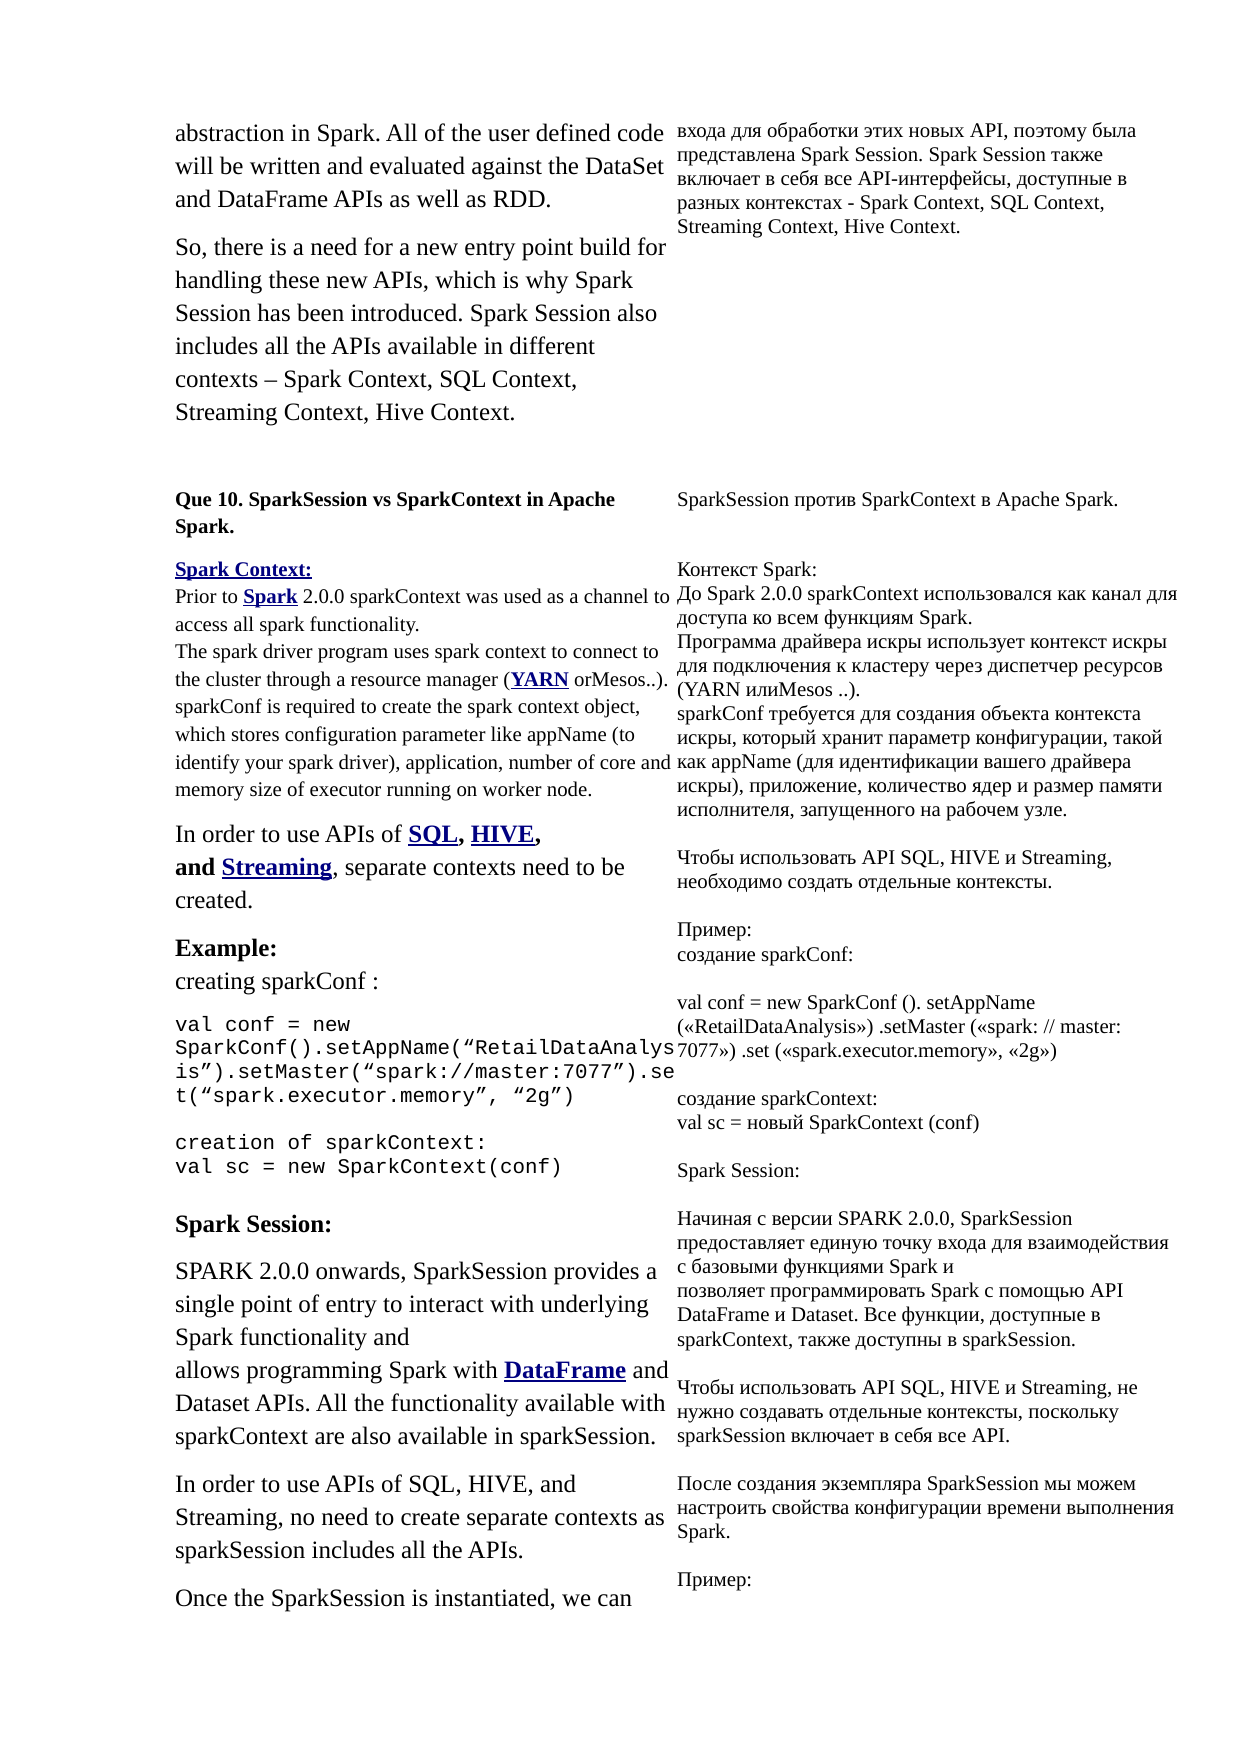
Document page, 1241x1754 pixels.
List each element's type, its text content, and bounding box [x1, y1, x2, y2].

table_cell [118, 487, 175, 556]
table_cell входа для обработки этих новых API, поэтому была представлена ​​Spark Session. Spark Session также включает в себя все API-интерфейсы, доступные в разных контекстах - Spark Context, SQL Context, Streaming Context, Hive Context. [677, 118, 1182, 487]
table_cell Контекст Spark: До Spark 2.0.0 sparkContext использовался как канал для доступа ко всем функциям Spark. Программа драйвера искры использует контекст искры для подключения к кластеру через диспетчер ресурсов (YARN илиMesos ..). sparkConf требуется для создания объекта контекста искры, который хранит параметр конфигурации, такой как appName (для идентификации вашего драйвера искры), приложение, количество ядер и размер памяти исполнителя, запущенного на рабочем узле. Чтобы использовать API SQL, HIVE и Streaming, необходимо создать отдельные контексты. Пример: создание sparkConf: val conf = new SparkConf (). setAppName («RetailDataAnalysis») .setMaster («spark: // master: 7077») .set («spark.executor.memory», «2g») создание sparkContext: val sc = новый SparkContext (conf) Spark Session: Начиная с версии SPARK 2.0.0, SparkSession предоставляет единую точку входа для взаимодействия с базовыми функциями Spark и позволяет программировать Spark с помощью API DataFrame и Dataset. Все функции, доступные в sparkContext, также доступны в sparkSession. Чтобы использовать API SQL, HIVE и Streaming, не нужно создавать отдельные контексты, поскольку sparkSession включает в себя все API. После создания экземпляра SparkSession мы можем настроить свойства конфигурации времени выполнения Spark. Пример: [677, 556, 1182, 1615]
table_cell Spark Context: Prior to Spark 2.0.0 sparkContext was used as a channel to access all spark functionality. The spark driver program uses spark context to connect to the cluster through a resource manager (YARN orMesos..). sparkConf is required to create the spark context object, which stores configuration parameter like appName (to identify your spark driver), application, number of core and memory size of executor running on worker node. In order to use APIs of SQL, HIVE, and Streaming, separate contexts need to be created. Example: creating sparkConf : val conf = new SparkConf().setAppName(“RetailDataAnalysis”).setMaster(“spark://master:7077”).set(“spark.executor.memory”, “2g”) creation of sparkContext: val sc = new SparkContext(conf) Spark Session: SPARK 2.0.0 onwards, SparkSession provides a single point of entry to interact with underlying Spark functionality and allows programming Spark with DataFrame and Dataset APIs. All the functionality available with sparkContext are also available in sparkSession. In order to use APIs of SQL, HIVE, and Streaming, no need to create separate contexts as sparkSession includes all the APIs. Once the SparkSession is instantiated, we can [175, 556, 677, 1615]
table_cell abstraction in Spark. All of the user defined code will be written and evaluated against the DataSet and DataFrame APIs as well as RDD. So, there is a need for a new entry point build for handling these new APIs, which is why Spark Session has been introduced. Spark Session also includes all the APIs available in different contexts – Spark Context, SQL Context, Streaming Context, Hive Context. [175, 118, 677, 487]
table_cell [118, 556, 175, 1615]
table_cell Que 10. SparkSession vs SparkContext in Apache Spark. [175, 487, 677, 556]
table_cell [118, 118, 175, 487]
table_cell SparkSession против SparkContext в Apache Spark. [677, 487, 1182, 556]
